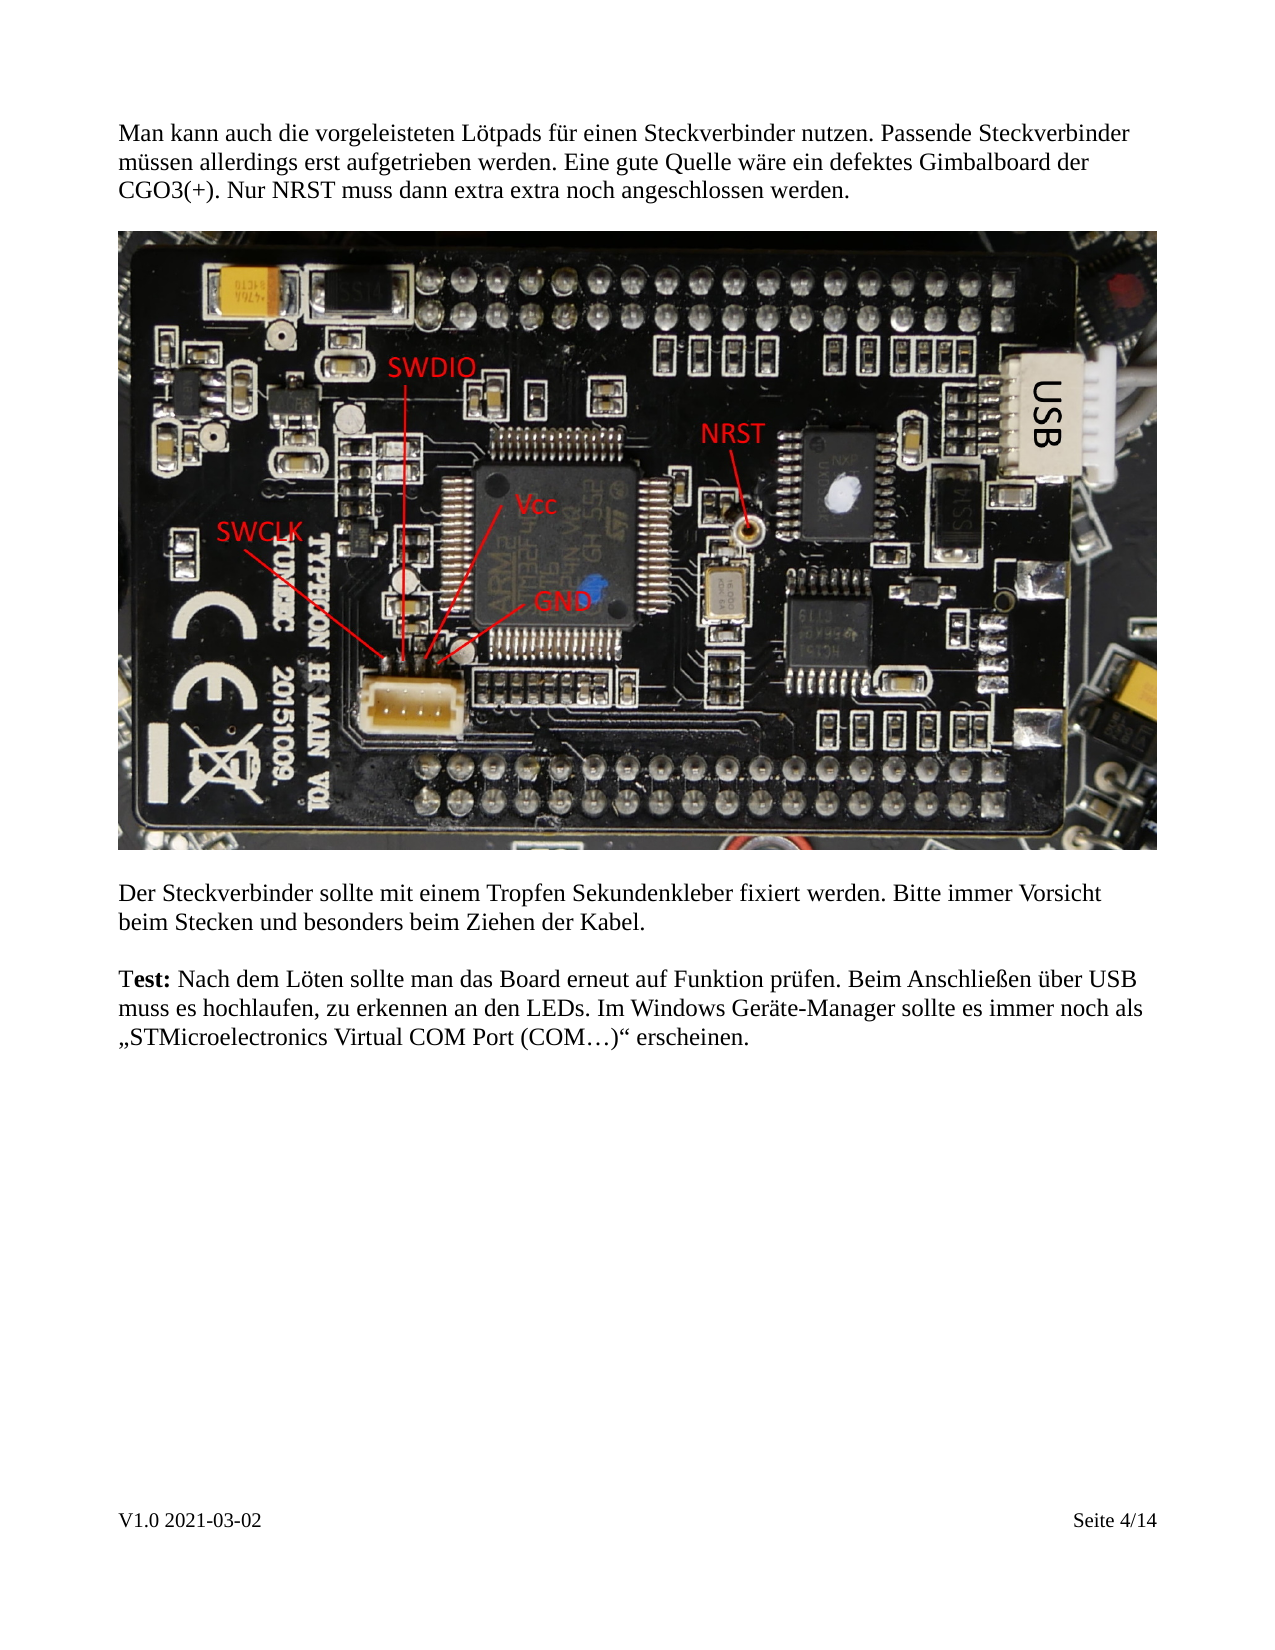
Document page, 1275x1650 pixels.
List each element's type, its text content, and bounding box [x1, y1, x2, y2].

text Der Steckverbinder sollte mit einem Tropfen Sekundenkleber fixiert werden. Bitte immer Vorsicht beim Stecken und besonders beim Ziehen der Kabel. [118, 878, 1157, 936]
text Man kann auch die vorgeleisteten Lötpads für einen Steckverbinder nutzen. Passende Steckverbinder müssen allerdings erst aufgetrieben werden. Eine gute Quelle wäre ein defektes Gimbalboard der CGO3(+). Nur NRST muss dann extra extra noch angeschlossen werden. [118, 118, 1157, 204]
text Test: Nach dem Löten sollte man das Board erneut auf Funktion prüfen. Beim Anschließen über USB muss es hochlaufen, zu erkennen an den LEDs. Im Windows Geräte-Manager sollte es immer noch als „STMicroelectronics Virtual COM Port (COM…)“ erscheinen. [118, 964, 1157, 1051]
picture [118, 231, 1157, 850]
